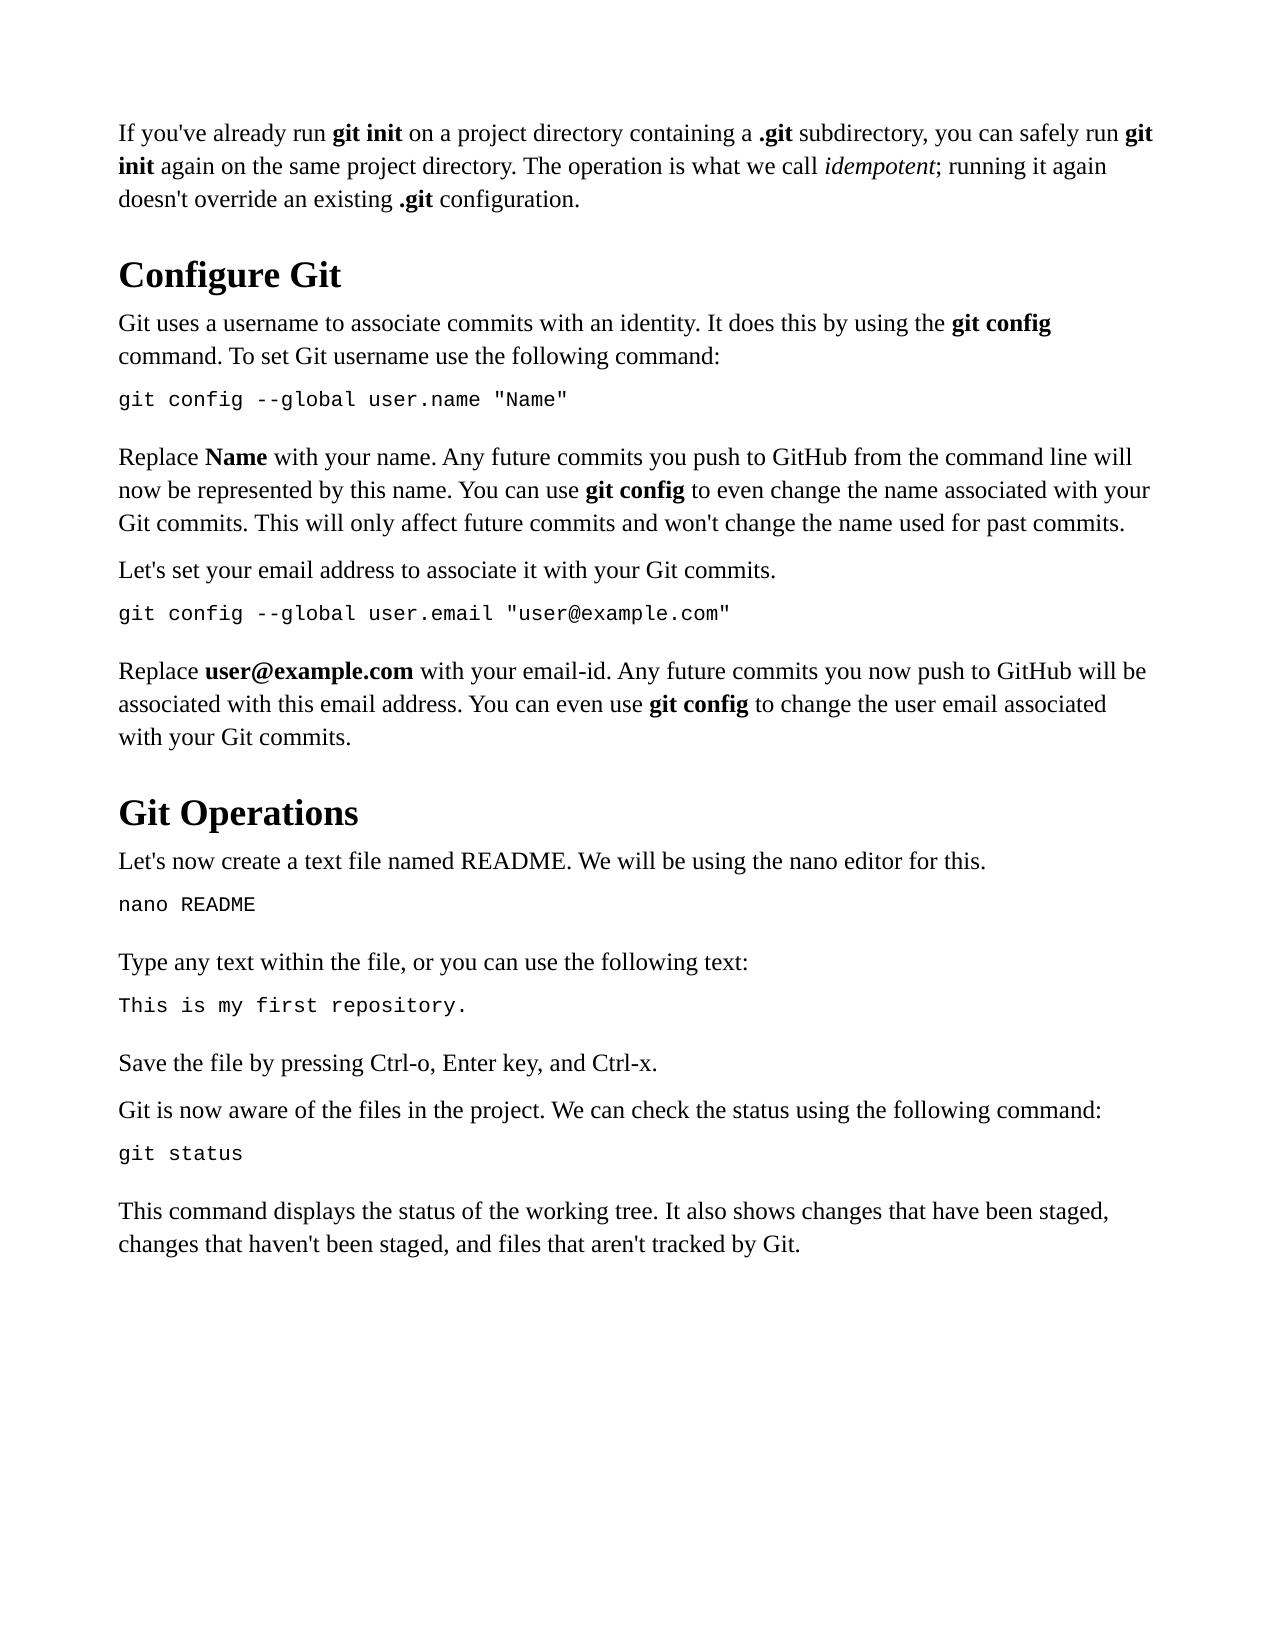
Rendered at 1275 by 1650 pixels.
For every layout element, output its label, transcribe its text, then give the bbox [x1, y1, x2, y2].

text nano README [118, 894, 1157, 918]
subtitle Git Operations [118, 791, 1157, 834]
text Git is now aware of the files in the project. We can check the status using the following command: [118, 1096, 1157, 1124]
text Save the file by pressing Ctrl-o, Enter key, and Ctrl-x. [118, 1048, 1157, 1077]
text Type any text within the file, or you can use the following text: [118, 947, 1157, 976]
text Let's now create a text file named README. We will be using the nano editor for this. [118, 846, 1157, 875]
text Let's set your email address to associate it with your Git commits. [118, 556, 1157, 584]
text git status [118, 1143, 1157, 1167]
text This command displays the status of the working tree. It also shows changes that have been staged, changes that haven't been staged, and files that aren't tracked by Git. [118, 1196, 1157, 1258]
text Replace user@example.com with your email-id. Any future commits you now push to GitHub will be associated with this email address. You can even use git config to change the user email associated with your Git commits. [118, 656, 1157, 751]
text git config --global user.name "Name" [118, 389, 1157, 412]
text Git uses a username to associate commits with an identity. It does this by using the git config command. To set Git username use the following command: [118, 308, 1157, 370]
text Replace Name with your name. Any future commits you push to GitHub from the command line will now be represented by this name. You can use git config to even change the name associated with your Git commits. This will only affect future commits and won't change the name used for past commits. [118, 442, 1157, 537]
text This is my first repository. [118, 995, 1157, 1018]
subtitle Configure Git [118, 253, 1157, 296]
text If you've already run git init on a project directory containing a .git subdirectory, you can safely run git init again on the same project directory. The operation is what we call idempotent; running it again doesn't override an existing .git configuration. [118, 118, 1157, 213]
text git config --global user.email "user@example.com" [118, 603, 1157, 627]
